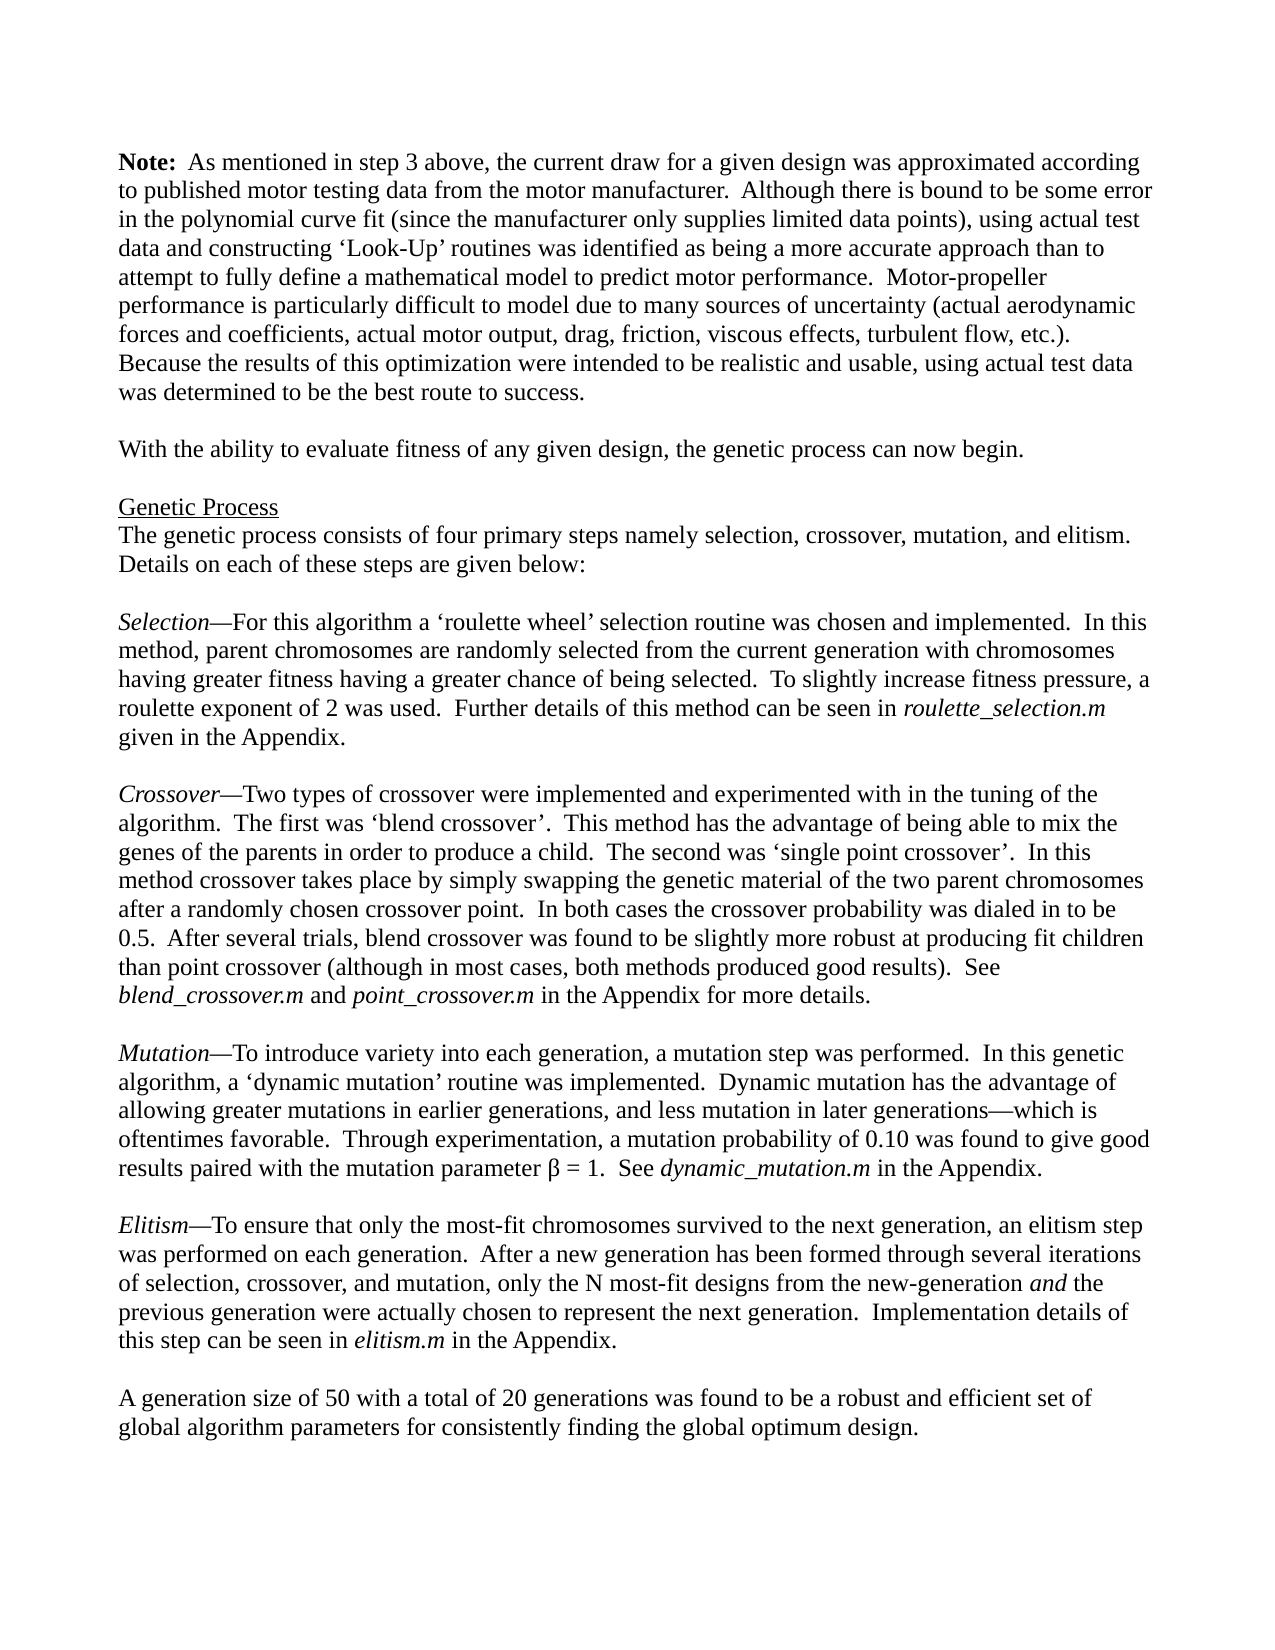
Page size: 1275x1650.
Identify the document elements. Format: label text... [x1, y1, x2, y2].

text Elitism—To ensure that only the most-fit chromosomes survived to the next generation, an elitism step was performed on each generation. After a new generation has been formed through several iterations of selection, crossover, and mutation, only the N most-fit designs from the new-generation and the previous generation were actually chosen to represent the next generation. Implementation details of this step can be seen in elitism.m in the Appendix. [118, 1211, 1157, 1354]
text Mutation—To introduce variety into each generation, a mutation step was performed. In this genetic algorithm, a ‘dynamic mutation’ routine was implemented. Dynamic mutation has the advantage of allowing greater mutations in earlier generations, and less mutation in later generations—which is oftentimes favorable. Through experimentation, a mutation probability of 0.10 was found to give good results paired with the mutation parameter β = 1. See dynamic_mutation.m in the Appendix. [118, 1038, 1157, 1182]
text Selection—For this algorithm a ‘roulette wheel’ selection routine was chosen and implemented. In this method, parent chromosomes are randomly selected from the current generation with chromosomes having greater fitness having a greater chance of being selected. To slightly increase fitness pressure, a roulette exponent of 2 was used. Further details of this method can be seen in roulette_selection.m given in the Appendix. [118, 607, 1157, 751]
text Genetic Process [118, 492, 1157, 521]
text The genetic process consists of four primary steps namely selection, crossover, mutation, and elitism. Details on each of these steps are given below: [118, 521, 1157, 578]
text Note: As mentioned in step 3 above, the current draw for a given design was approximated according to published motor testing data from the motor manufacturer. Although there is bound to be some error in the polynomial curve fit (since the manufacturer only supplies limited data points), using actual test data and constructing ‘Look-Up’ routines was identified as being a more accurate approach than to attempt to fully define a mathematical model to predict motor performance. Motor-propeller performance is particularly difficult to model due to many sources of uncertainty (actual aerodynamic forces and coefficients, actual motor output, drag, friction, viscous effects, turbulent flow, etc.). Because the results of this optimization were intended to be realistic and usable, using actual test data was determined to be the best route to success. [118, 147, 1157, 406]
text Crossover—Two types of crossover were implemented and experimented with in the tuning of the algorithm. The first was ‘blend crossover’. This method has the advantage of being able to mix the genes of the parents in order to produce a child. The second was ‘single point crossover’. In this method crossover takes place by simply swapping the genetic material of the two parent chromosomes after a randomly chosen crossover point. In both cases the crossover probability was dialed in to be 0.5. After several trials, blend crossover was found to be slightly more robust at producing fit children than point crossover (although in most cases, both methods produced good results). See blend_crossover.m and point_crossover.m in the Appendix for more details. [118, 779, 1157, 1009]
text A generation size of 50 with a total of 20 generations was found to be a robust and efficient set of global algorithm parameters for consistently finding the global optimum design. [118, 1383, 1157, 1441]
text With the ability to evaluate fitness of any given design, the genetic process can now begin. [118, 434, 1157, 463]
